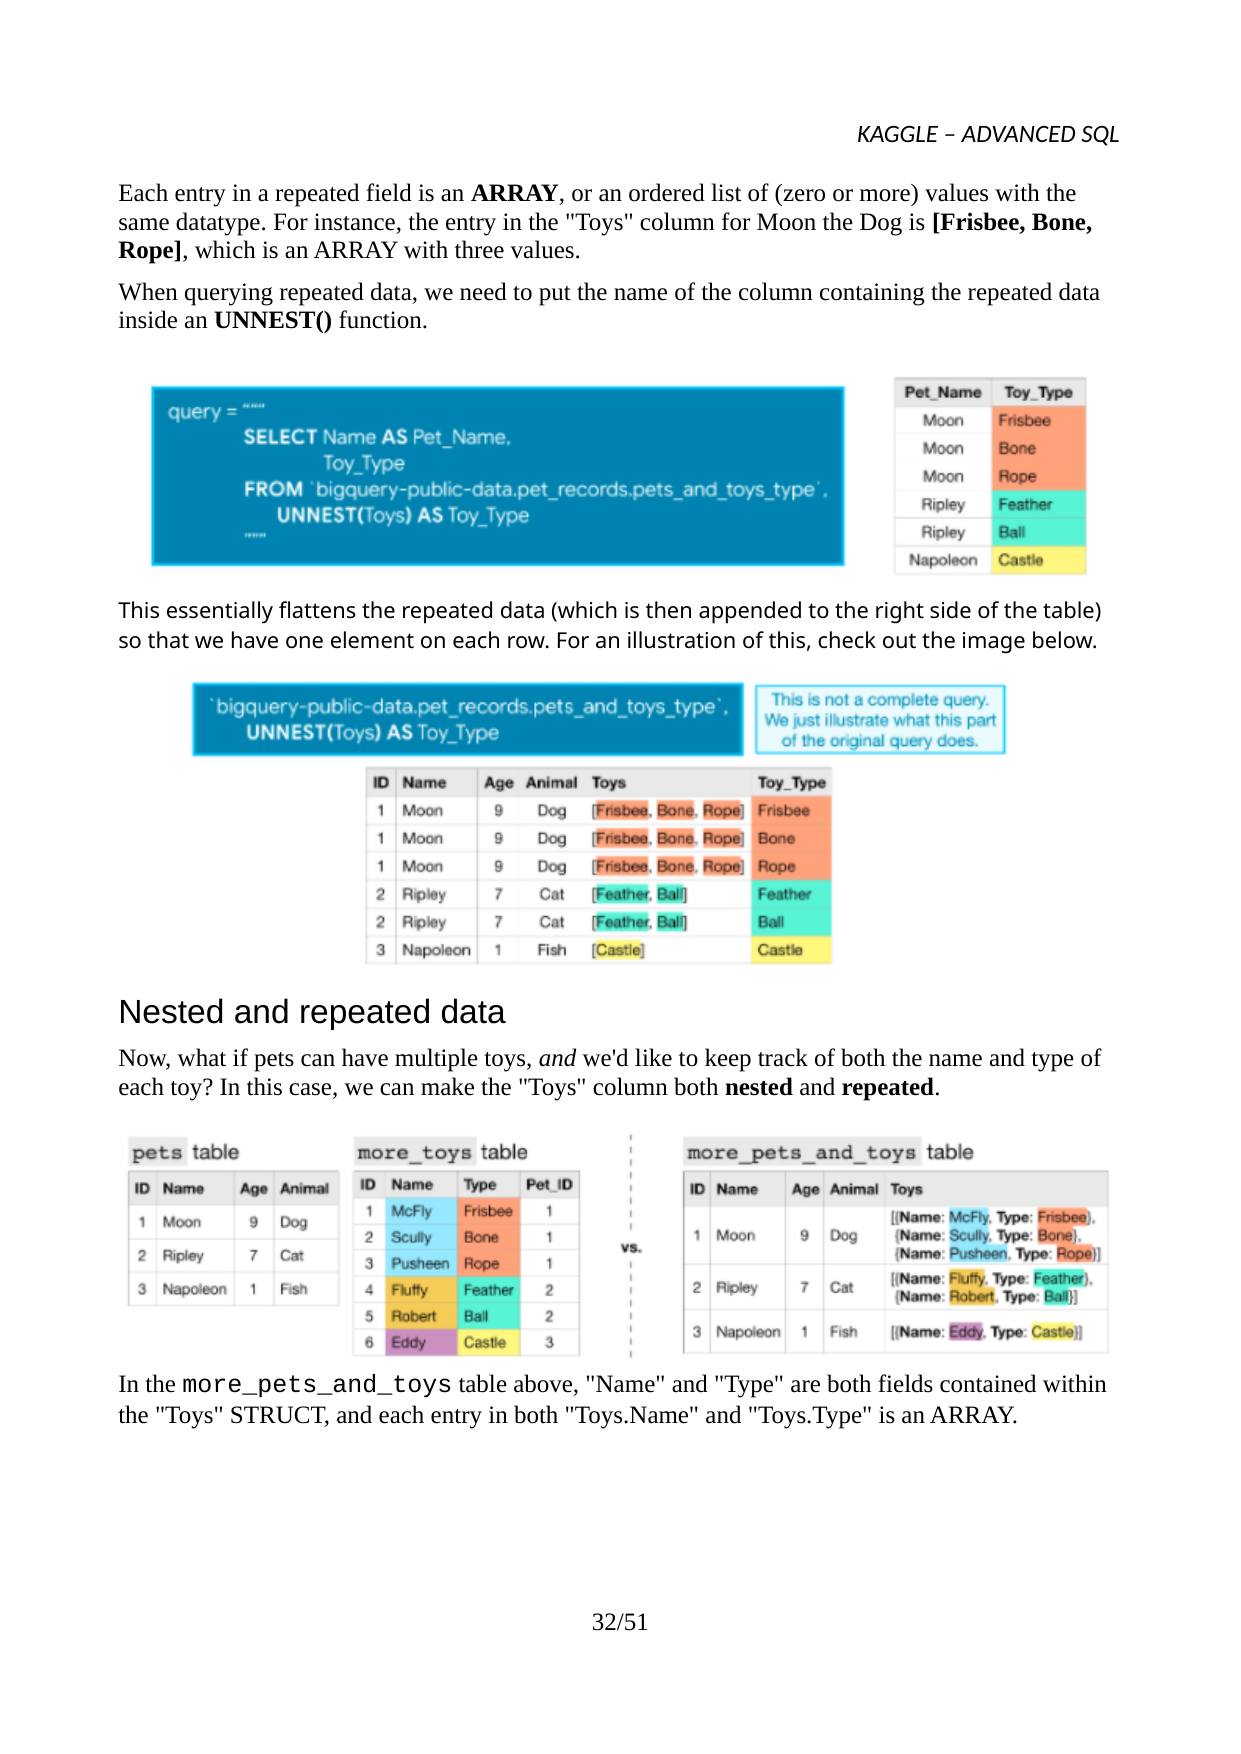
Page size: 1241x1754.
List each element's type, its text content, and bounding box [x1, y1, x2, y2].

picture [118, 1113, 1122, 1370]
text Now, what if pets can have multiple toys, and we'd like to keep track of both the name and type of each toy? In this case, we can make the "Toys" column both nested and repeated. [118, 1043, 1122, 1101]
picture [178, 655, 1062, 993]
text This essentially flattens the repeated data (which is then appended to the right side of the table) so that we have one element on each row. For an illustration of this, check out the image below. [118, 347, 1122, 655]
text In the more_pets_and_toys table above, "Name" and "Type" are both fields contained within the "Toys" STRUCT, and each entry in both "Toys.Name" and "Toys.Type" is an ARRAY. [118, 1370, 1122, 1429]
text When querying repeated data, we need to put the name of the column containing the repeated data inside an UNNEST() function. [118, 277, 1122, 334]
text Each entry in a repeated field is an ARRAY, or an ordered list of (zero or more) values with the same datatype. For instance, the entry in the "Toys" column for Moon the Dog is [Frisbee, Bone, Rope], which is an ARRAY with three values. [118, 178, 1122, 264]
picture [122, 346, 1118, 596]
subtitle Nested and repeated data [118, 680, 1122, 1031]
